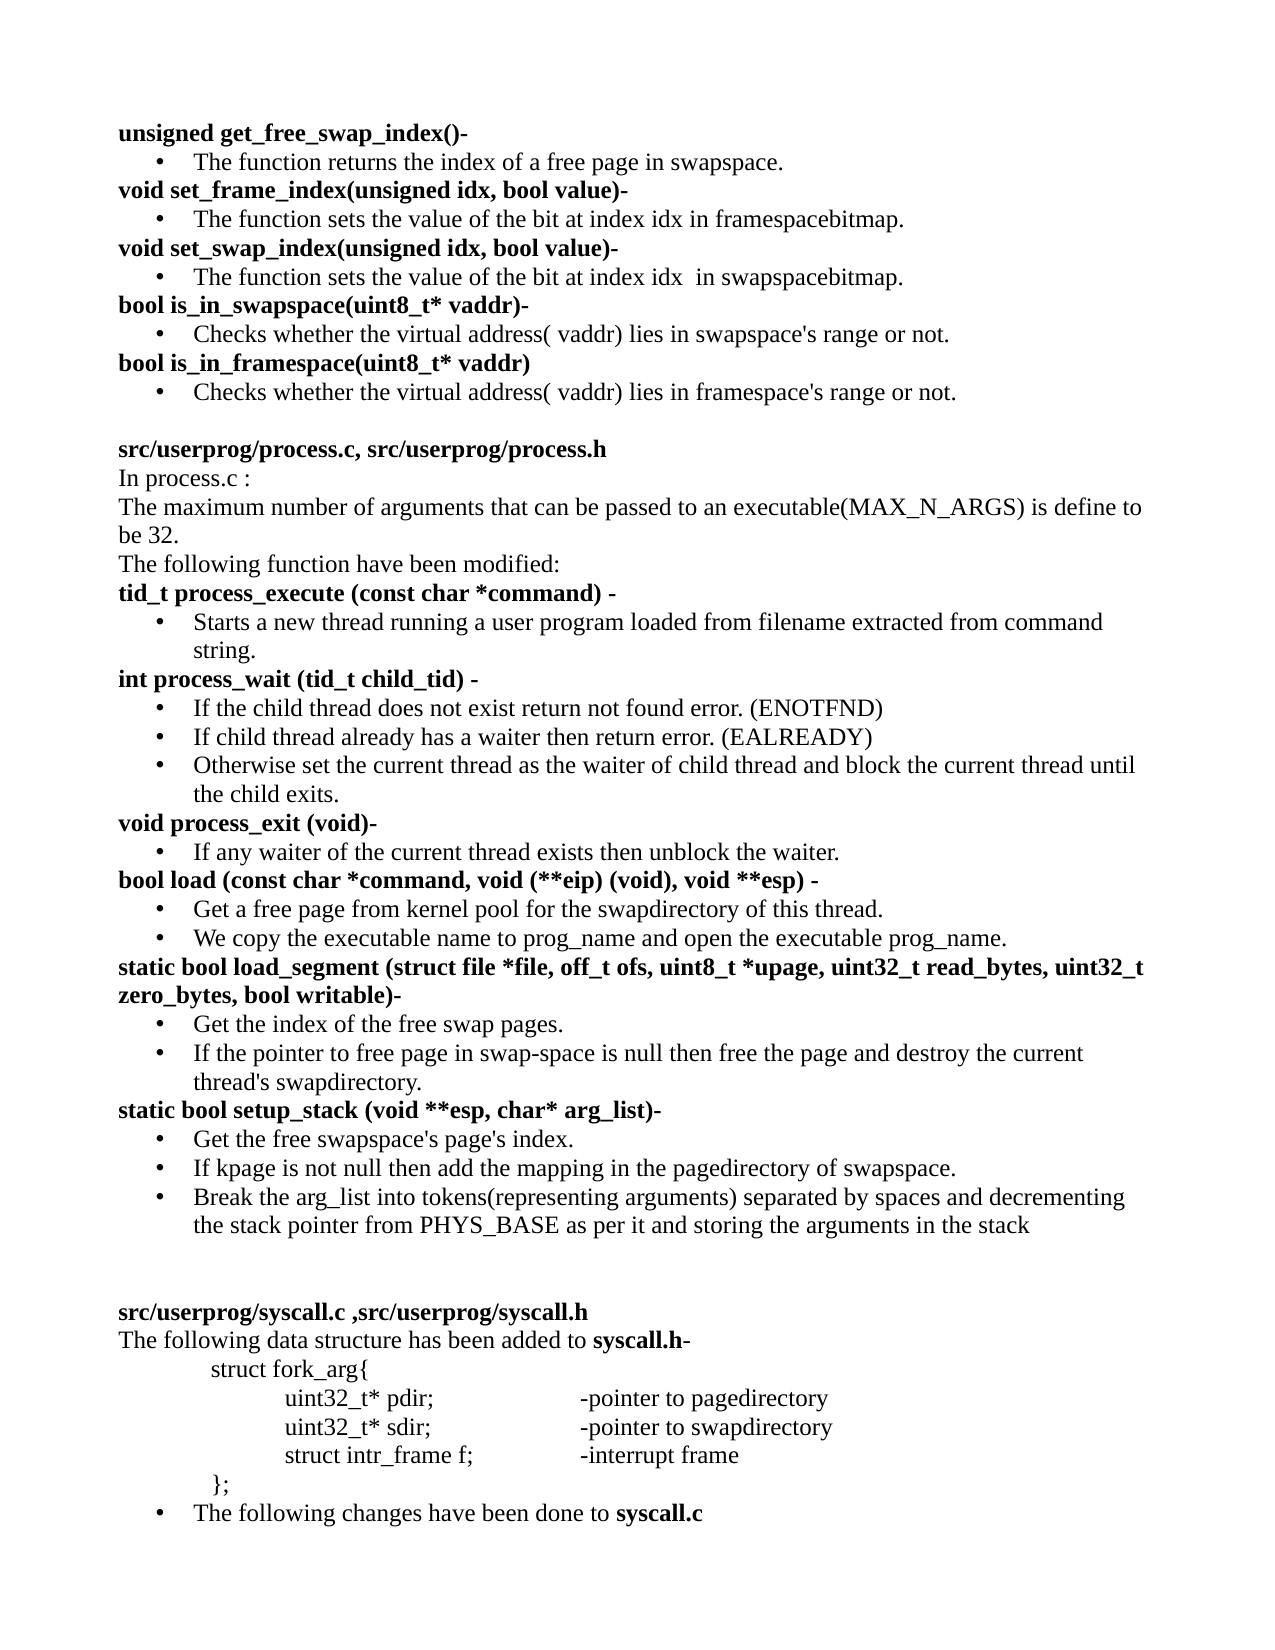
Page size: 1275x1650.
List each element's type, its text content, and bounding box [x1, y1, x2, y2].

list Get the index of the free swap pages. [156, 1009, 1157, 1038]
list Get the free swapspace's page's index. [156, 1124, 1157, 1153]
list Otherwise set the current thread as the waiter of child thread and block the current thread until the child exits. [156, 751, 1157, 808]
text uint32_t* sdir; -pointer to swapdirectory [211, 1412, 1157, 1441]
text uint32_t* pdir; -pointer to pagedirectory [211, 1383, 1157, 1412]
text static bool load_segment (struct file *file, off_t ofs, uint8_t *upage, uint32_t read_bytes, uint32_t zero_bytes, bool writable)- [118, 952, 1157, 1009]
text struct fork_arg{ [211, 1354, 1157, 1383]
text tid_t process_execute (const char *command) - [118, 578, 1157, 607]
list Starts a new thread running a user program loaded from filename extracted from command string. [156, 607, 1157, 664]
list If any waiter of the current thread exists then unblock the waiter. [156, 837, 1157, 866]
list The function returns the index of a free page in swapspace. [156, 147, 1157, 176]
text }; [211, 1469, 1157, 1498]
text bool load (const char *command, void (**eip) (void), void **esp) - [118, 866, 1157, 894]
list If child thread already has a waiter then return error. (EALREADY) [156, 722, 1157, 751]
list Checks whether the virtual address( vaddr) lies in swapspace's range or not. [156, 319, 1157, 348]
list Checks whether the virtual address( vaddr) lies in framespace's range or not. [156, 377, 1157, 406]
list The following changes have been done to syscall.c [156, 1498, 1157, 1527]
text void set_swap_index(unsigned idx, bool value)- [118, 233, 1157, 262]
text int process_wait (tid_t child_tid) - [118, 664, 1157, 693]
list The function sets the value of the bit at index idx in framespacebitmap. [156, 204, 1157, 233]
text bool is_in_swapspace(uint8_t* vaddr)- [118, 291, 1157, 319]
text src/userprog/syscall.c ,src/userprog/syscall.h [118, 1297, 1157, 1326]
text The following function have been modified: [118, 549, 1157, 578]
text struct intr_frame f; -interrupt frame [211, 1441, 1157, 1469]
text void process_exit (void)- [118, 808, 1157, 837]
text bool is_in_framespace(uint8_t* vaddr) [118, 348, 1157, 377]
text unsigned get_free_swap_index()- [118, 118, 1157, 147]
text The following data structure has been added to syscall.h- [118, 1326, 1157, 1354]
list If the child thread does not exist return not found error. (ENOTFND) [156, 693, 1157, 722]
list We copy the executable name to prog_name and open the executable prog_name. [156, 923, 1157, 952]
list The function sets the value of the bit at index idx in swapspacebitmap. [156, 262, 1157, 291]
text In process.c : [118, 463, 1157, 492]
text src/userprog/process.c, src/userprog/process.h [118, 434, 1157, 463]
text void set_frame_index(unsigned idx, bool value)- [118, 176, 1157, 204]
list Get a free page from kernel pool for the swapdirectory of this thread. [156, 894, 1157, 923]
text static bool setup_stack (void **esp, char* arg_list)- [118, 1096, 1157, 1124]
text The maximum number of arguments that can be passed to an executable(MAX_N_ARGS) is define to be 32. [118, 492, 1157, 549]
list If the pointer to free page in swap-space is null then free the page and destroy the current thread's swapdirectory. [156, 1038, 1157, 1096]
list Break the arg_list into tokens(representing arguments) separated by spaces and decrementing the stack pointer from PHYS_BASE as per it and storing the arguments in the stack [156, 1182, 1157, 1239]
list If kpage is not null then add the mapping in the pagedirectory of swapspace. [156, 1153, 1157, 1182]
